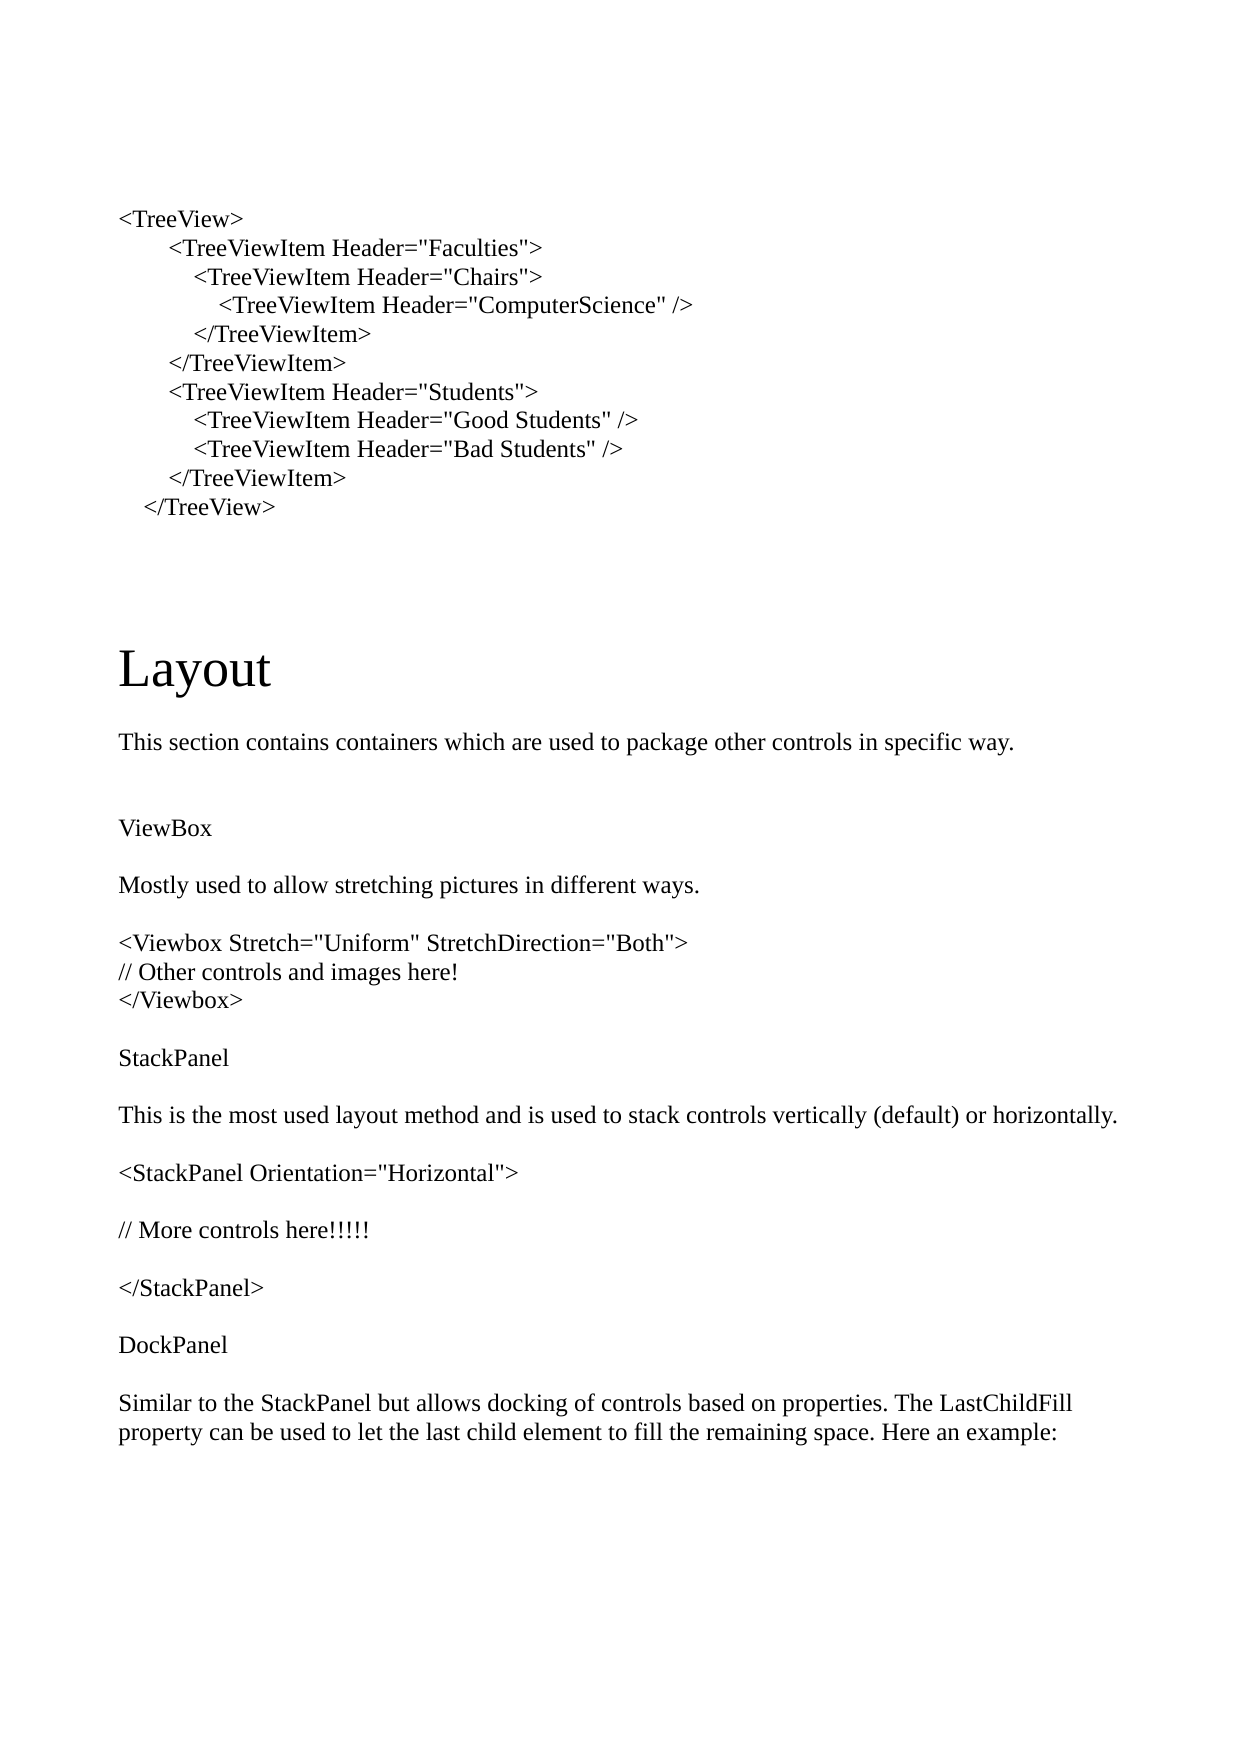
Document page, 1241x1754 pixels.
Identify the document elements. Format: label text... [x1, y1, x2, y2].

text <TreeView> [118, 204, 1122, 233]
text </TreeViewItem> [118, 348, 1122, 377]
text Mostly used to allow stretching pictures in different ways. [118, 870, 1122, 899]
text <TreeViewItem Header="Faculties"> [118, 233, 1122, 262]
text <TreeViewItem Header="Students"> [118, 377, 1122, 406]
text This is the most used layout method and is used to stack controls vertically (default) or horizontally. [118, 1100, 1122, 1129]
text Layout [118, 636, 1122, 698]
text </TreeViewItem> [118, 319, 1122, 348]
text <TreeViewItem Header="Good Students" /> [118, 406, 1122, 434]
text </TreeView> [118, 492, 1122, 521]
text DockPanel [118, 1330, 1122, 1359]
text <TreeViewItem Header="Bad Students" /> [118, 434, 1122, 463]
text StackPanel [118, 1043, 1122, 1072]
text Similar to the StackPanel but allows docking of controls based on properties. The LastChildFill property can be used to let the last child element to fill the remaining space. Here an example: [118, 1388, 1122, 1445]
text </Viewbox> [118, 985, 1122, 1014]
text <StackPanel Orientation="Horizontal"> [118, 1158, 1122, 1187]
text </StackPanel> [118, 1273, 1122, 1302]
text <TreeViewItem Header="Chairs"> [118, 262, 1122, 291]
text <Viewbox Stretch="Uniform" StretchDirection="Both"> [118, 928, 1122, 957]
text </TreeViewItem> [118, 463, 1122, 492]
text // More controls here!!!!! [118, 1215, 1122, 1244]
text ViewBox [118, 813, 1122, 842]
text // Other controls and images here! [118, 957, 1122, 985]
text This section contains containers which are used to package other controls in specific way. [118, 727, 1122, 755]
text <TreeViewItem Header="ComputerScience" /> [118, 291, 1122, 319]
